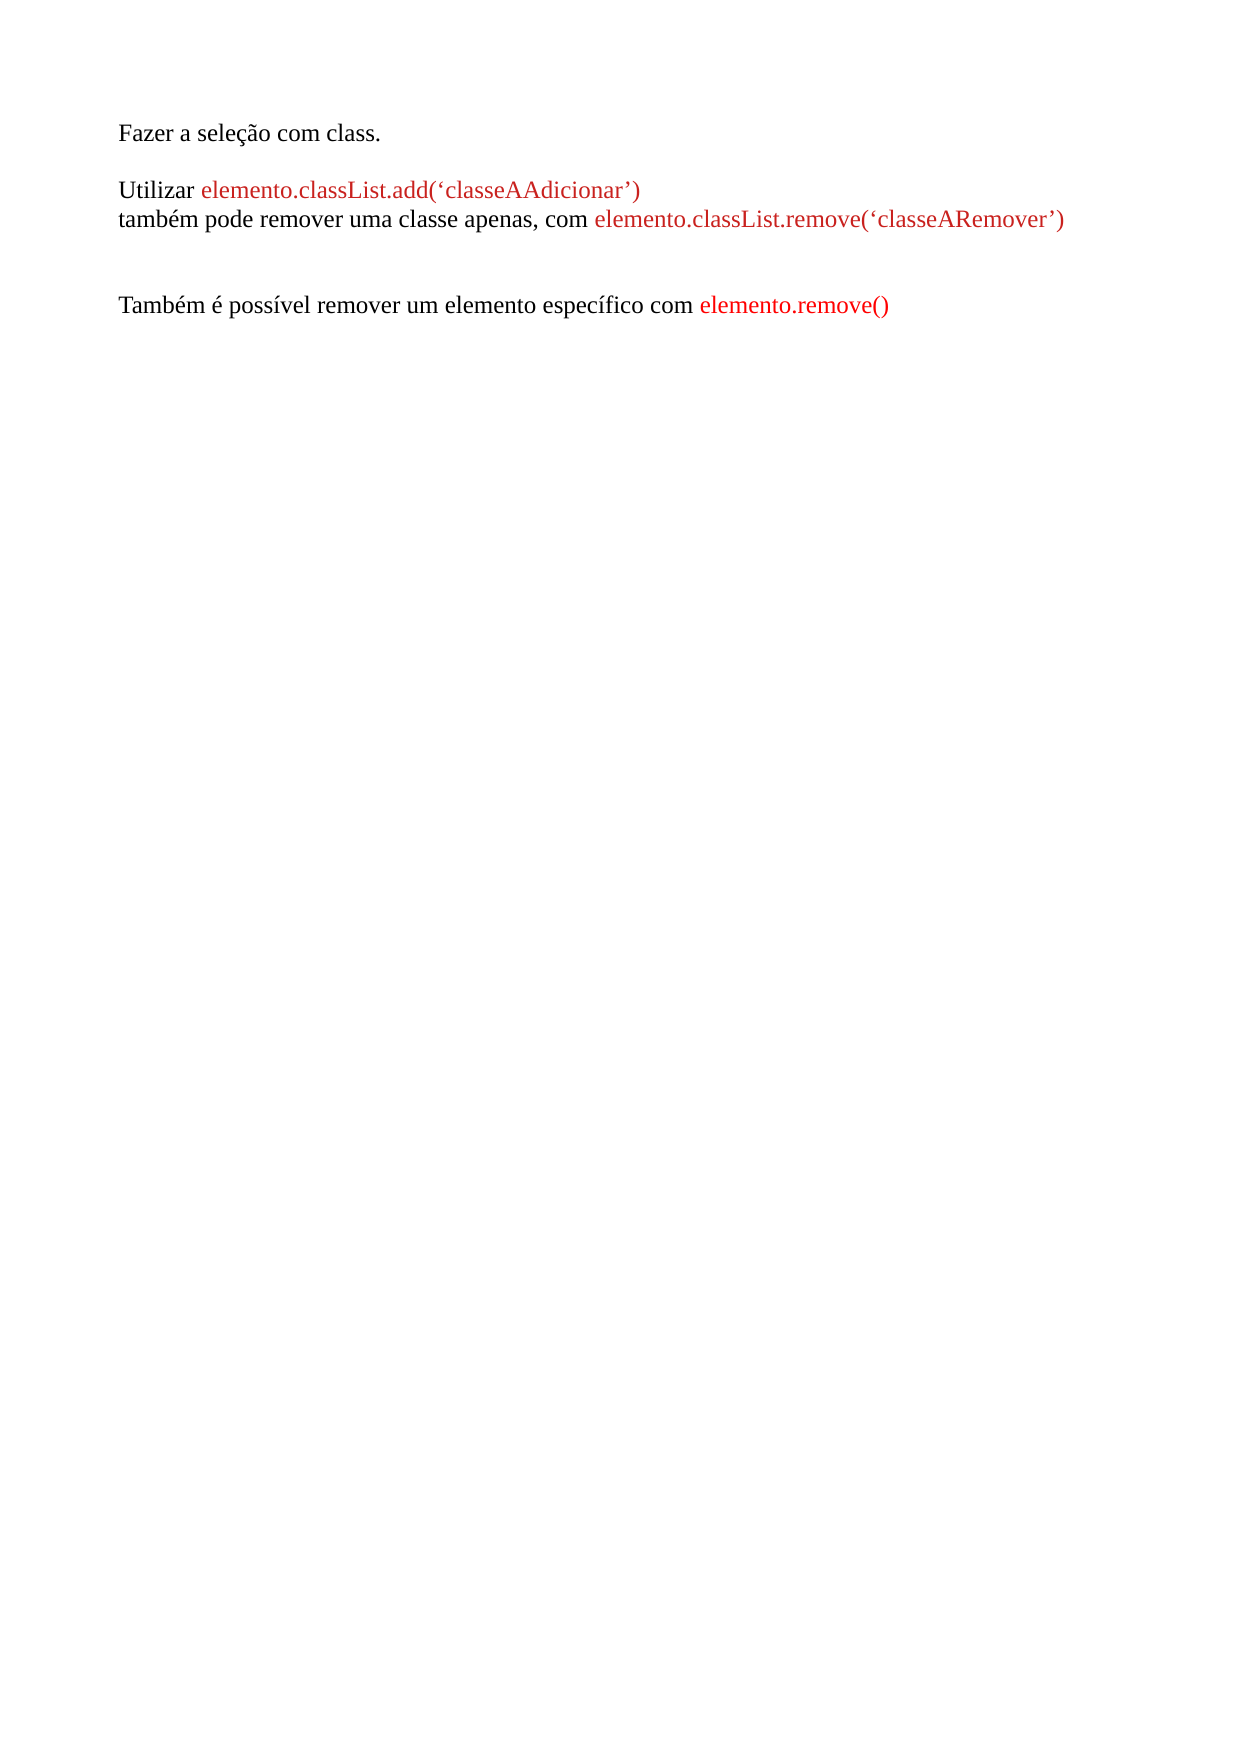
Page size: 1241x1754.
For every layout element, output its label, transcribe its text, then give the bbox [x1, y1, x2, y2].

text Utilizar elemento.classList.add(‘classeAAdicionar’) [118, 176, 1122, 204]
text Também é possível remover um elemento específico com elemento.remove() [118, 291, 1122, 319]
text Fazer a seleção com class. [118, 118, 1122, 147]
text também pode remover uma classe apenas, com elemento.classList.remove(‘classeARemover’) [118, 204, 1122, 233]
